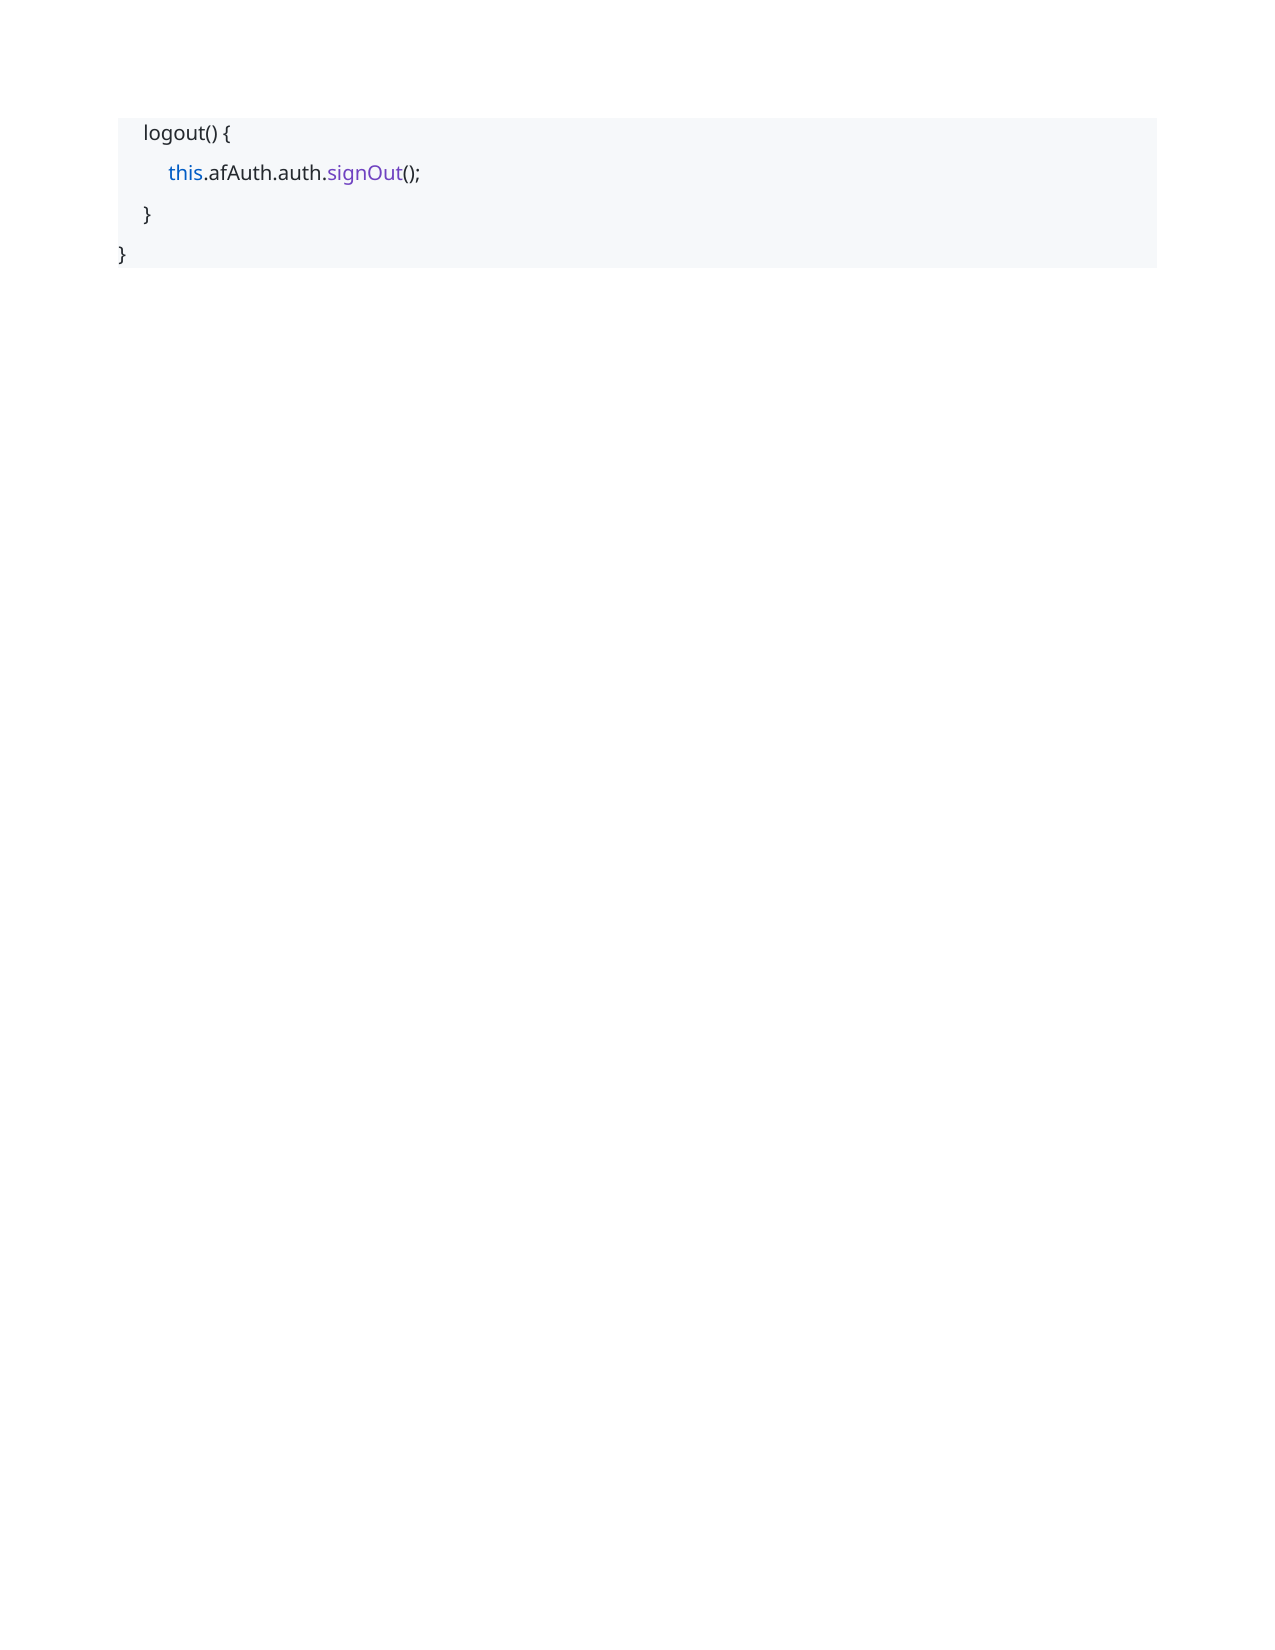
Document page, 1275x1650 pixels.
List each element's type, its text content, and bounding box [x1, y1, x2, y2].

text logout() { [118, 118, 1157, 146]
text } [118, 199, 1157, 227]
text this.afAuth.auth.signOut(); [118, 159, 1157, 187]
text } [118, 240, 1157, 268]
